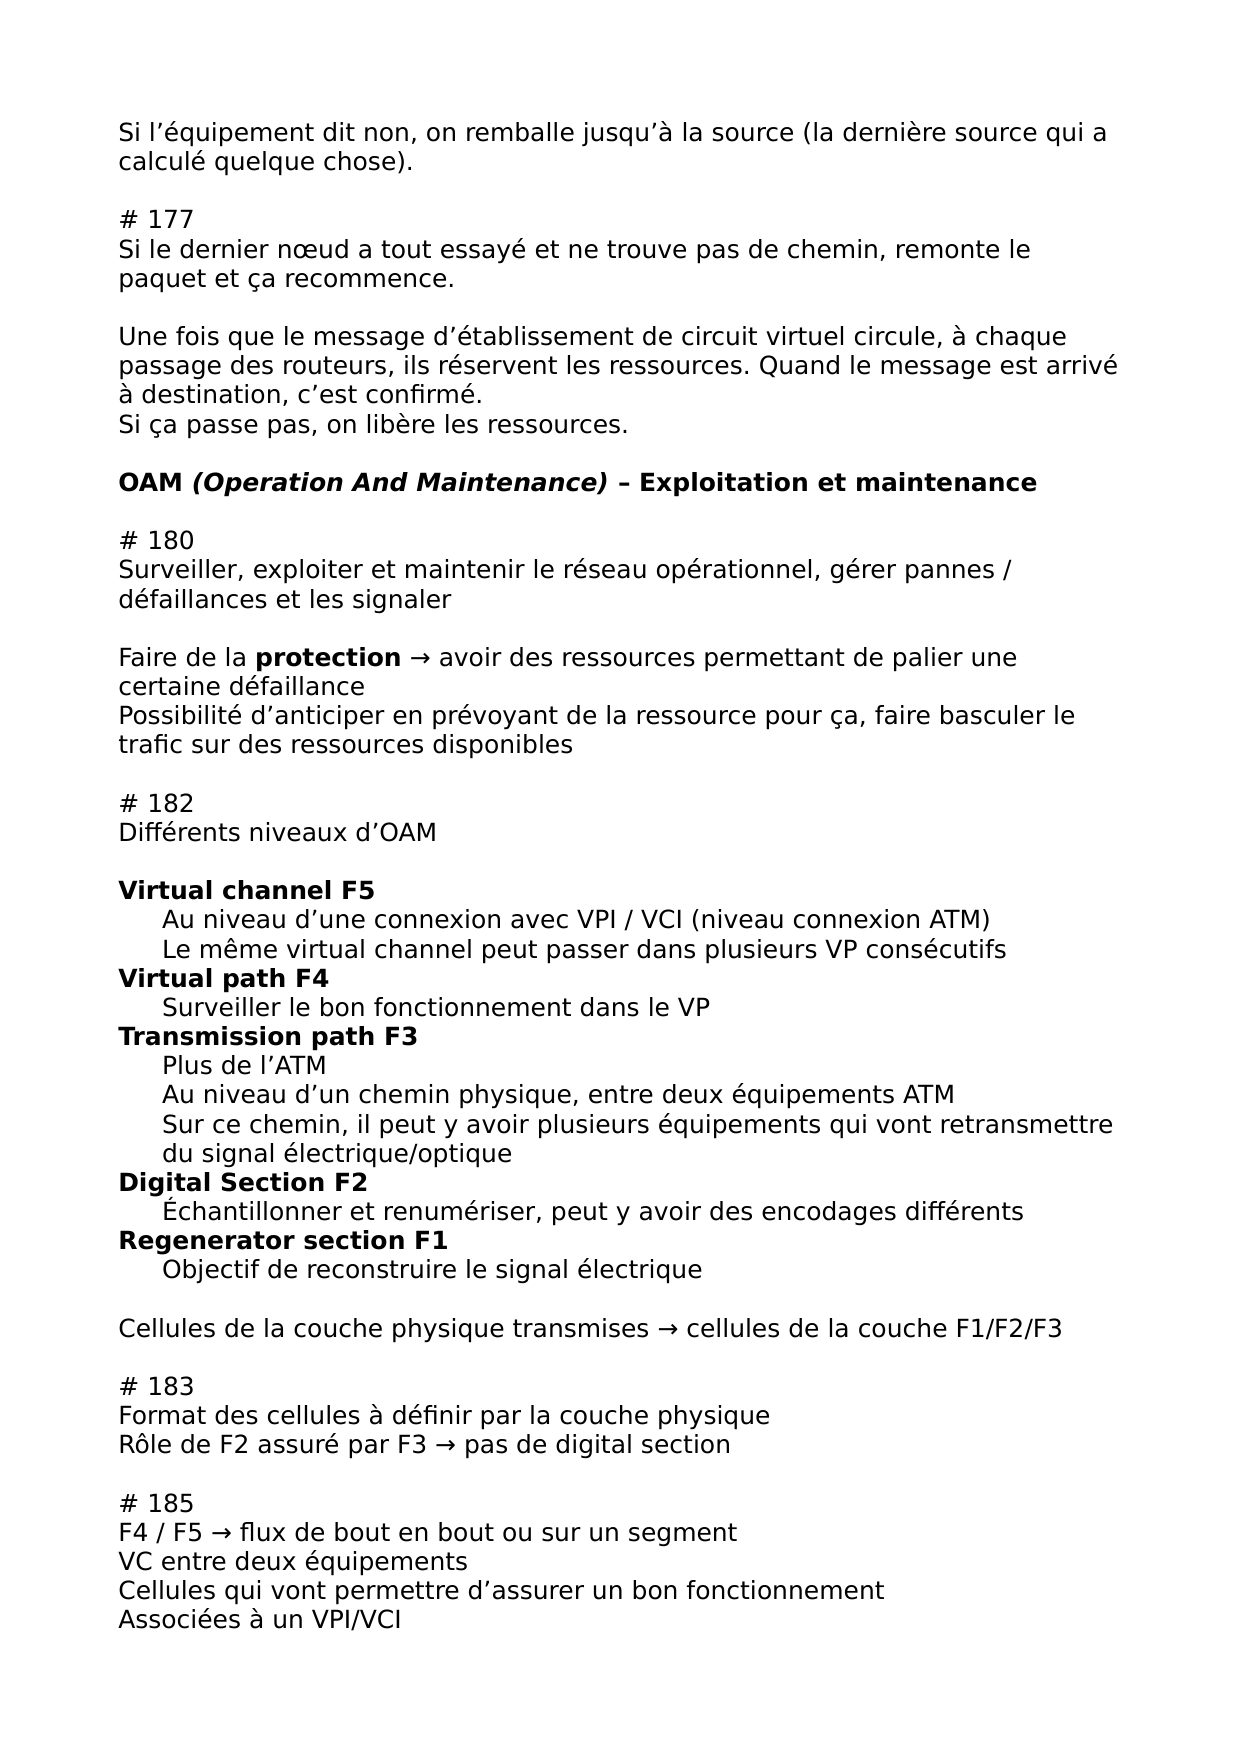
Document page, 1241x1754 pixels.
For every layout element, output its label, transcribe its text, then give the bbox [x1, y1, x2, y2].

text OAM (Operation And Maintenance) – Exploitation et maintenance [118, 468, 1122, 497]
text Sur ce chemin, il peut y avoir plusieurs équipements qui vont retransmettre du signal électrique/optique [118, 1110, 1122, 1168]
text # 180 [118, 526, 1122, 556]
text Si le dernier nœud a tout essayé et ne trouve pas de chemin, remonte le paquet et ça recommence. [118, 235, 1122, 293]
text Si l’équipement dit non, on remballe jusqu’à la source (la dernière source qui a calculé quelque chose). [118, 118, 1122, 176]
text Échantillonner et renumériser, peut y avoir des encodages différents [118, 1197, 1122, 1226]
text Au niveau d’une connexion avec VPI / VCI (niveau connexion ATM) [118, 906, 1122, 935]
text Format des cellules à définir par la couche physique [118, 1401, 1122, 1431]
text Virtual path F4 [118, 964, 1122, 993]
text Regenerator section F1 [118, 1226, 1122, 1256]
text Si ça passe pas, on libère les ressources. [118, 410, 1122, 439]
text # 182 [118, 789, 1122, 818]
text Transmission path F3 [118, 1022, 1122, 1051]
text Surveiller, exploiter et maintenir le réseau opérationnel, gérer pannes / défaillances et les signaler [118, 556, 1122, 614]
text Rôle de F2 assuré par F3 → pas de digital section [118, 1431, 1122, 1460]
text Faire de la protection → avoir des ressources permettant de palier une certaine défaillance [118, 643, 1122, 701]
text Plus de l’ATM [118, 1051, 1122, 1081]
text Au niveau d’un chemin physique, entre deux équipements ATM [118, 1081, 1122, 1110]
text Cellules qui vont permettre d’assurer un bon fonctionnement [118, 1576, 1122, 1606]
text Surveiller le bon fonctionnement dans le VP [118, 993, 1122, 1022]
text Objectif de reconstruire le signal électrique [118, 1256, 1122, 1285]
text Virtual channel F5 [118, 876, 1122, 906]
text F4 / F5 → flux de bout en bout ou sur un segment [118, 1518, 1122, 1547]
text Différents niveaux d’OAM [118, 818, 1122, 847]
text Possibilité d’anticiper en prévoyant de la ressource pour ça, faire basculer le trafic sur des ressources disponibles [118, 701, 1122, 760]
text Digital Section F2 [118, 1168, 1122, 1197]
text # 183 [118, 1372, 1122, 1401]
text # 185 [118, 1489, 1122, 1518]
text Cellules de la couche physique transmises → cellules de la couche F1/F2/F3 [118, 1314, 1122, 1343]
text Une fois que le message d’établissement de circuit virtuel circule, à chaque passage des routeurs, ils réservent les ressources. Quand le message est arrivé à destination, c’est confirmé. [118, 322, 1122, 410]
text VC entre deux équipements [118, 1547, 1122, 1576]
text # 177 [118, 206, 1122, 235]
text Associées à un VPI/VCI [118, 1606, 1122, 1635]
text Le même virtual channel peut passer dans plusieurs VP consécutifs [118, 935, 1122, 964]
